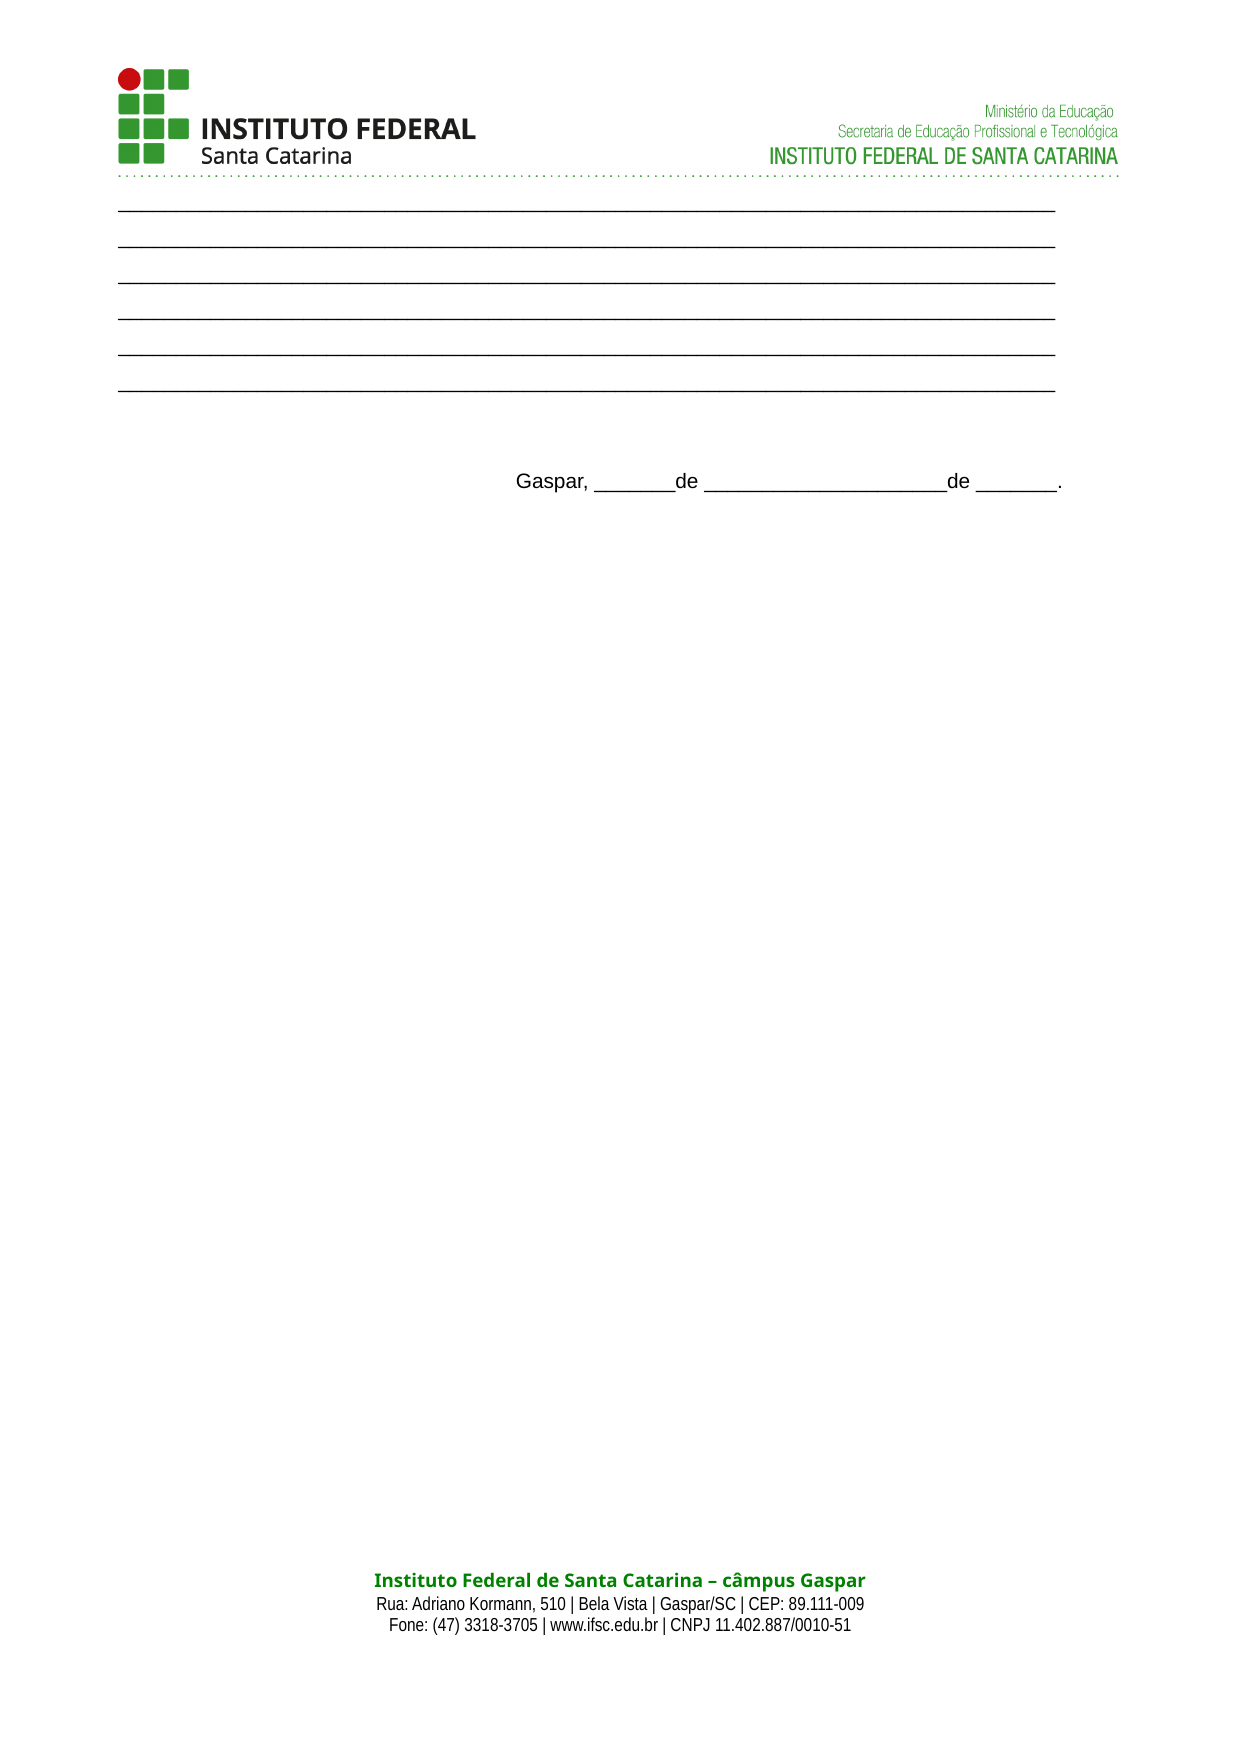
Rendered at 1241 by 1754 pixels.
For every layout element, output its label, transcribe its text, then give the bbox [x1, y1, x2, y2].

text _________________________________________________________________________________ [118, 225, 1063, 249]
text _________________________________________________________________________________ [118, 333, 1063, 357]
text Gaspar, _______de _____________________de _______. [222, 469, 1063, 493]
text _________________________________________________________________________________ [118, 369, 1063, 393]
text _________________________________________________________________________________ [118, 297, 1063, 321]
picture [118, 68, 1123, 177]
text _________________________________________________________________________________ [118, 261, 1063, 285]
text _________________________________________________________________________________ [118, 177, 1063, 213]
